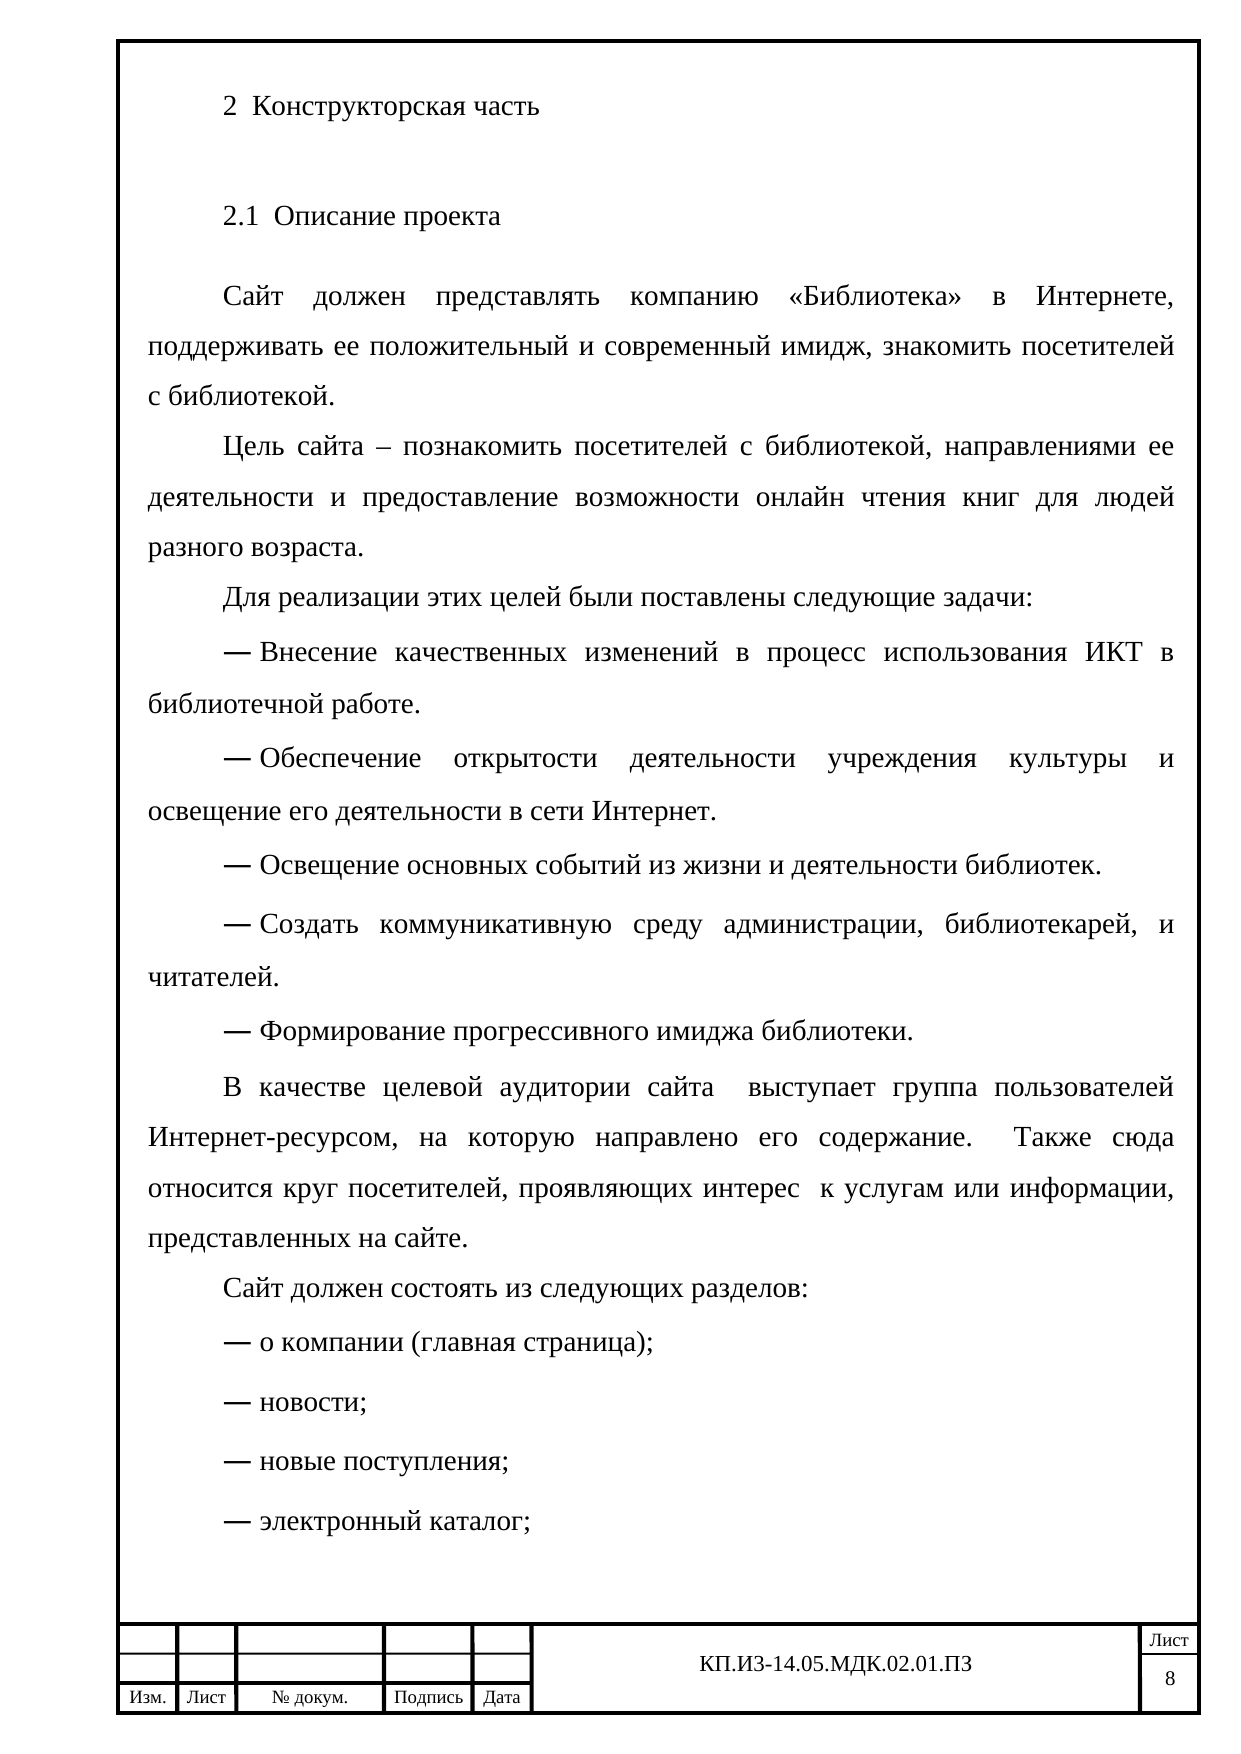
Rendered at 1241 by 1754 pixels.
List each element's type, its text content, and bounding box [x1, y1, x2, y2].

list новые поступления; [148, 1439, 1175, 1479]
text Сайт должен представлять компанию «Библиотека» в Интернете, поддерживать ее положительный и современный имидж, знакомить посетителей с библиотекой. [148, 278, 1175, 412]
text Цель сайта – познакомить посетителей с библиотекой, направлениями ее деятельности и предоставление возможности онлайн чтения книг для людей разного возраста. [148, 428, 1175, 563]
list новости; [148, 1380, 1175, 1420]
list Внесение качественных изменений в процесс использования ИКТ в библиотечной работе. [148, 630, 1175, 720]
list Обеспечение открытости деятельности учреждения культуры и освещение его деятельности в сети Интернет. [148, 737, 1175, 827]
subtitle Описание проекта [148, 198, 1175, 231]
list электронный каталог; [148, 1499, 1175, 1539]
list Создать коммуникативную среду администрации, библиотекарей, и читателей. [148, 903, 1175, 993]
text В качестве целевой аудитории сайта выступает группа пользователей Интернет-ресурсом, на которую направлено его содержание. Также сюда относится круг посетителей, проявляющих интерес к услугам или информации, представленных на сайте. [148, 1069, 1175, 1253]
text Для реализации этих целей были поставлены следующие задачи: [148, 579, 1175, 613]
list Освещение основных событий из жизни и деятельности библиотек. [148, 843, 1175, 883]
text Сайт должен состоять из следующих разделов: [148, 1270, 1175, 1304]
list Формирование прогрессивного имиджа библиотеки. [148, 1009, 1175, 1049]
list о компании (главная страница); [148, 1321, 1175, 1360]
subtitle Конструкторская часть [148, 88, 1175, 122]
